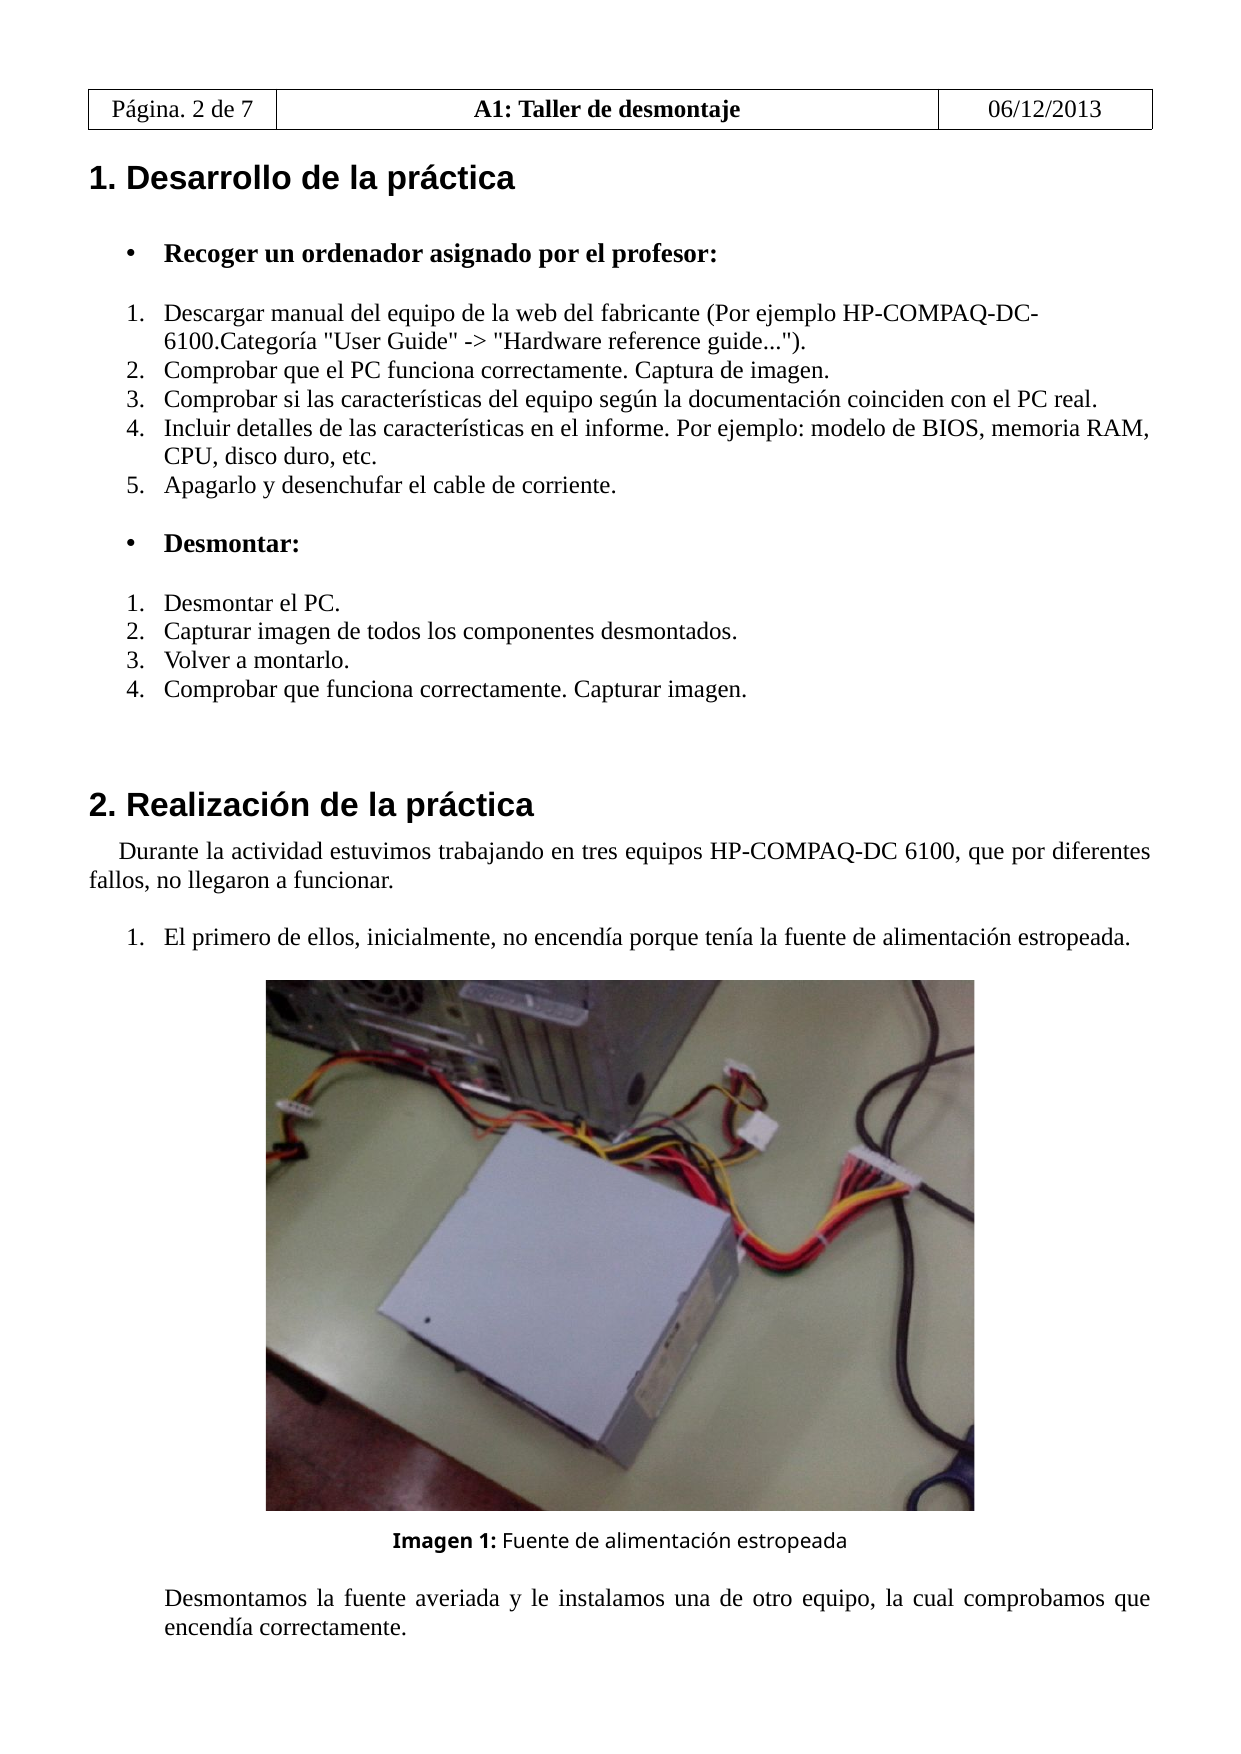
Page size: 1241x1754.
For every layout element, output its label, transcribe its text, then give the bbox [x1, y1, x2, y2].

list Recoger un ordenador asignado por el profesor: [126, 238, 1152, 269]
text Desmontamos la fuente averiada y le instalamos una de otro equipo, la cual comprobamos que encendía correctamente. [164, 1583, 1152, 1641]
list Volver a montarlo. [126, 645, 1152, 674]
list Comprobar si las características del equipo según la documentación coinciden con el PC real. [126, 384, 1152, 413]
list Comprobar que funciona correctamente. Capturar imagen. [126, 674, 1152, 703]
list Comprobar que el PC funciona correctamente. Captura de imagen. [126, 355, 1152, 384]
list Incluir detalles de las características en el informe. Por ejemplo: modelo de BIOS, memoria RAM, CPU, disco duro, etc. [126, 413, 1152, 470]
picture [265, 980, 975, 1511]
list Desmontar el PC. [126, 588, 1152, 616]
list Descargar manual del equipo de la web del fabricante (Por ejemplo HP-COMPAQ-DC-6100.Categoría "User Guide" -> "Hardware reference guide..."). [126, 298, 1152, 355]
text Durante la actividad estuvimos trabajando en tres equipos HP-COMPAQ-DC 6100, que por diferentes fallos, no llegaron a funcionar. [88, 836, 1152, 894]
subtitle 2. Realización de la práctica [88, 785, 1152, 824]
list Apagarlo y desenchufar el cable de corriente. [126, 470, 1152, 499]
text Imagen 1: Fuente de alimentación estropeada [88, 1526, 1152, 1555]
list Capturar imagen de todos los componentes desmontados. [126, 616, 1152, 645]
list Desmontar: [126, 528, 1152, 559]
list El primero de ellos, inicialmente, no encendía porque tenía la fuente de alimentación estropeada. [126, 922, 1152, 951]
subtitle 1. Desarrollo de la práctica [88, 158, 1152, 196]
